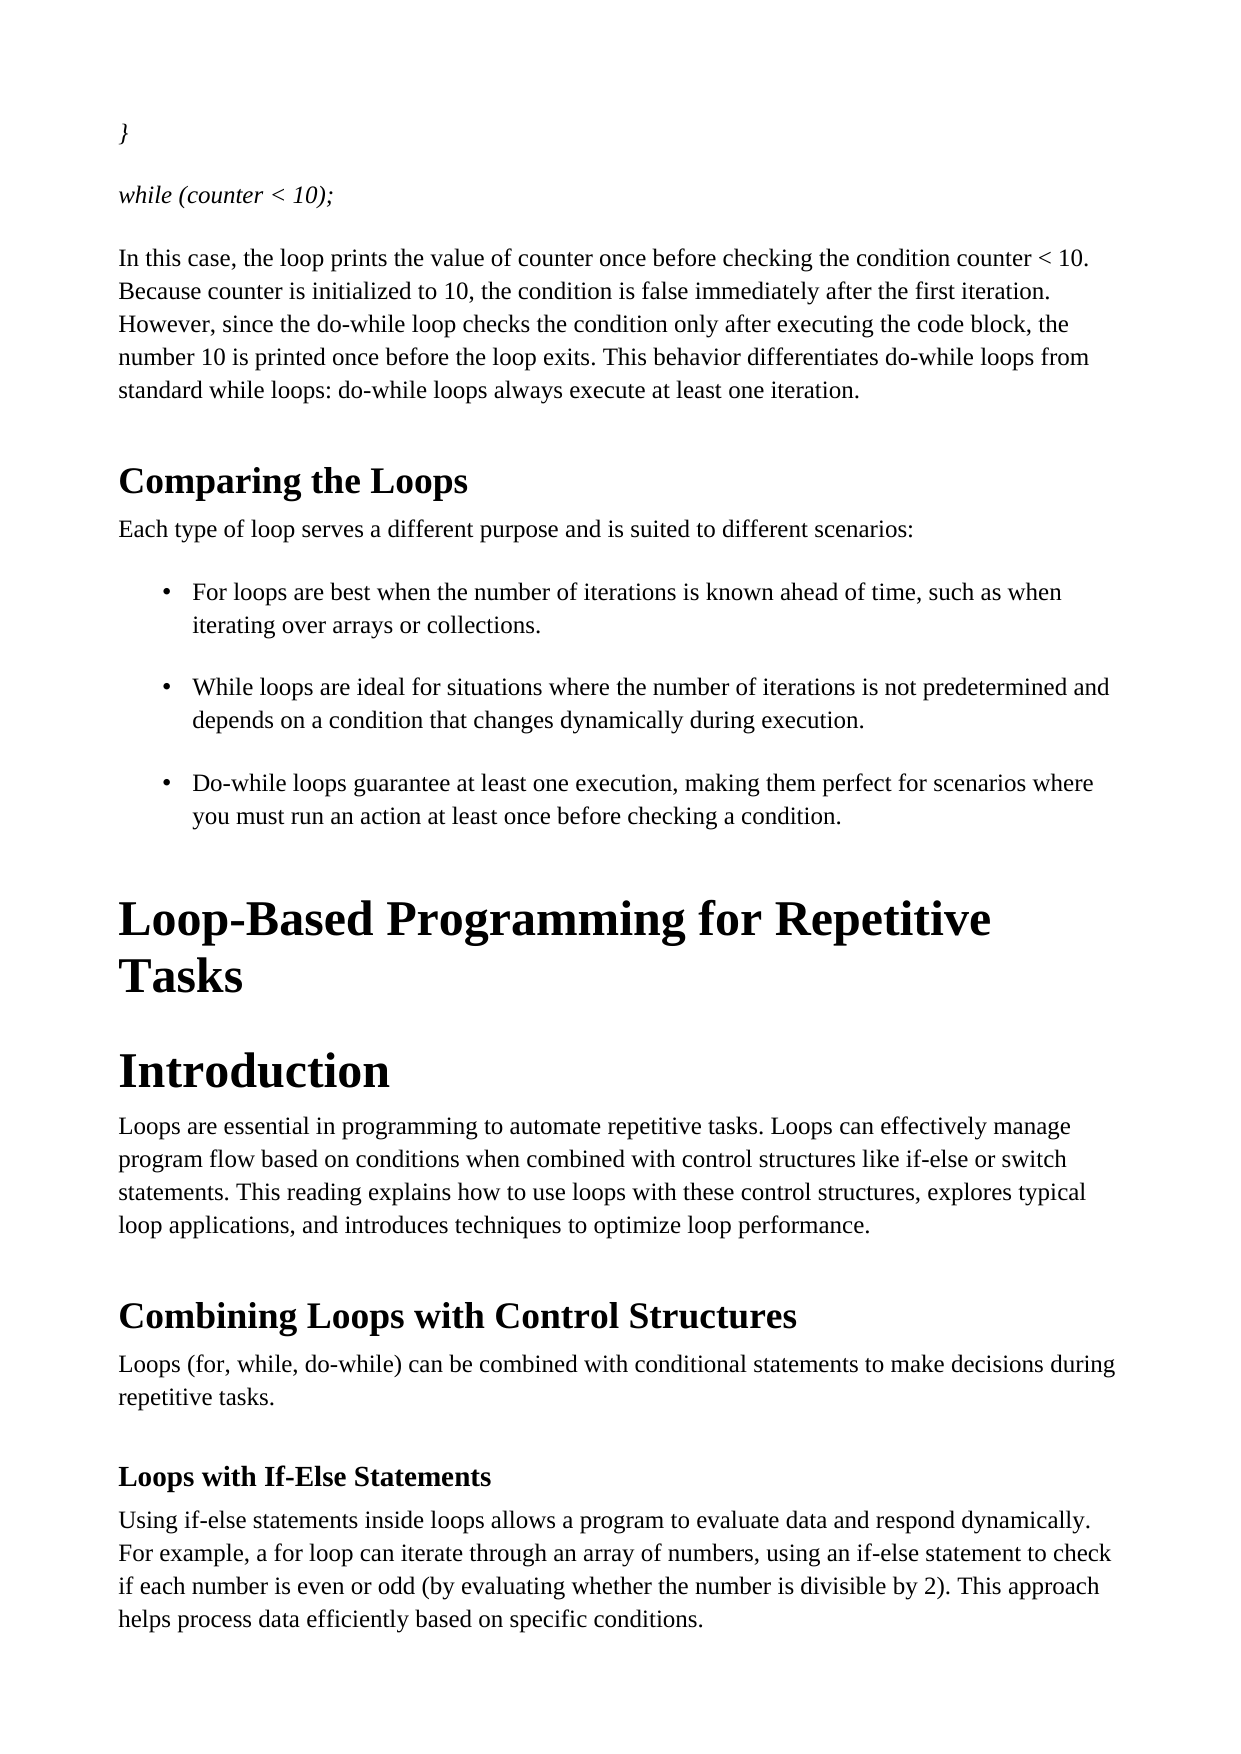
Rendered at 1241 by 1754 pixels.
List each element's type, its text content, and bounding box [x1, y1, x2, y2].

subtitle Loops with If-Else Statements [118, 1459, 1122, 1492]
list Do-while loops guarantee at least one execution, making them perfect for scenarios where you must run an action at least once before checking a condition. [162, 768, 1122, 829]
text In this case, the loop prints the value of counter once before checking the condition counter < 10. Because counter is initialized to 10, the condition is false immediately after the first iteration. However, since the do-while loop checks the condition only after executing the code block, the number 10 is printed once before the loop exits. This behavior differentiates do-while loops from standard while loops: do-while loops always execute at least one iteration. [118, 243, 1122, 404]
text } [118, 118, 1122, 147]
text while (counter < 10); [118, 181, 1122, 209]
subtitle Combining Loops with Control Structures [118, 1293, 1122, 1336]
subtitle Comparing the Loops [118, 458, 1122, 502]
text Loops (for, while, do-while) can be combined with conditional statements to make decisions during repetitive tasks. [118, 1349, 1122, 1411]
text Each type of loop serves a different purpose and is suited to different scenarios: [118, 514, 1122, 543]
list While loops are ideal for situations where the number of iterations is not predetermined and depends on a condition that changes dynamically during execution. [162, 672, 1122, 734]
text Loops are essential in programming to automate repetitive tasks. Loops can effectively manage program flow based on conditions when combined with control structures like if-else or switch statements. This reading explains how to use loops with these control structures, explores typical loop applications, and introduces techniques to optimize loop performance. [118, 1111, 1122, 1238]
text Using if-else statements inside loops allows a program to evaluate data and respond dynamically. For example, a for loop can iterate through an array of numbers, using an if-else statement to check if each number is even or odd (by evaluating whether the number is divisible by 2). This approach helps process data efficiently based on specific conditions. [118, 1505, 1122, 1633]
list For loops are best when the number of iterations is known ahead of time, such as when iterating over arrays or collections. [162, 577, 1122, 638]
subtitle Loop-Based Programming for Repetitive Tasks [118, 888, 1122, 1003]
subtitle Introduction [118, 1041, 1122, 1098]
